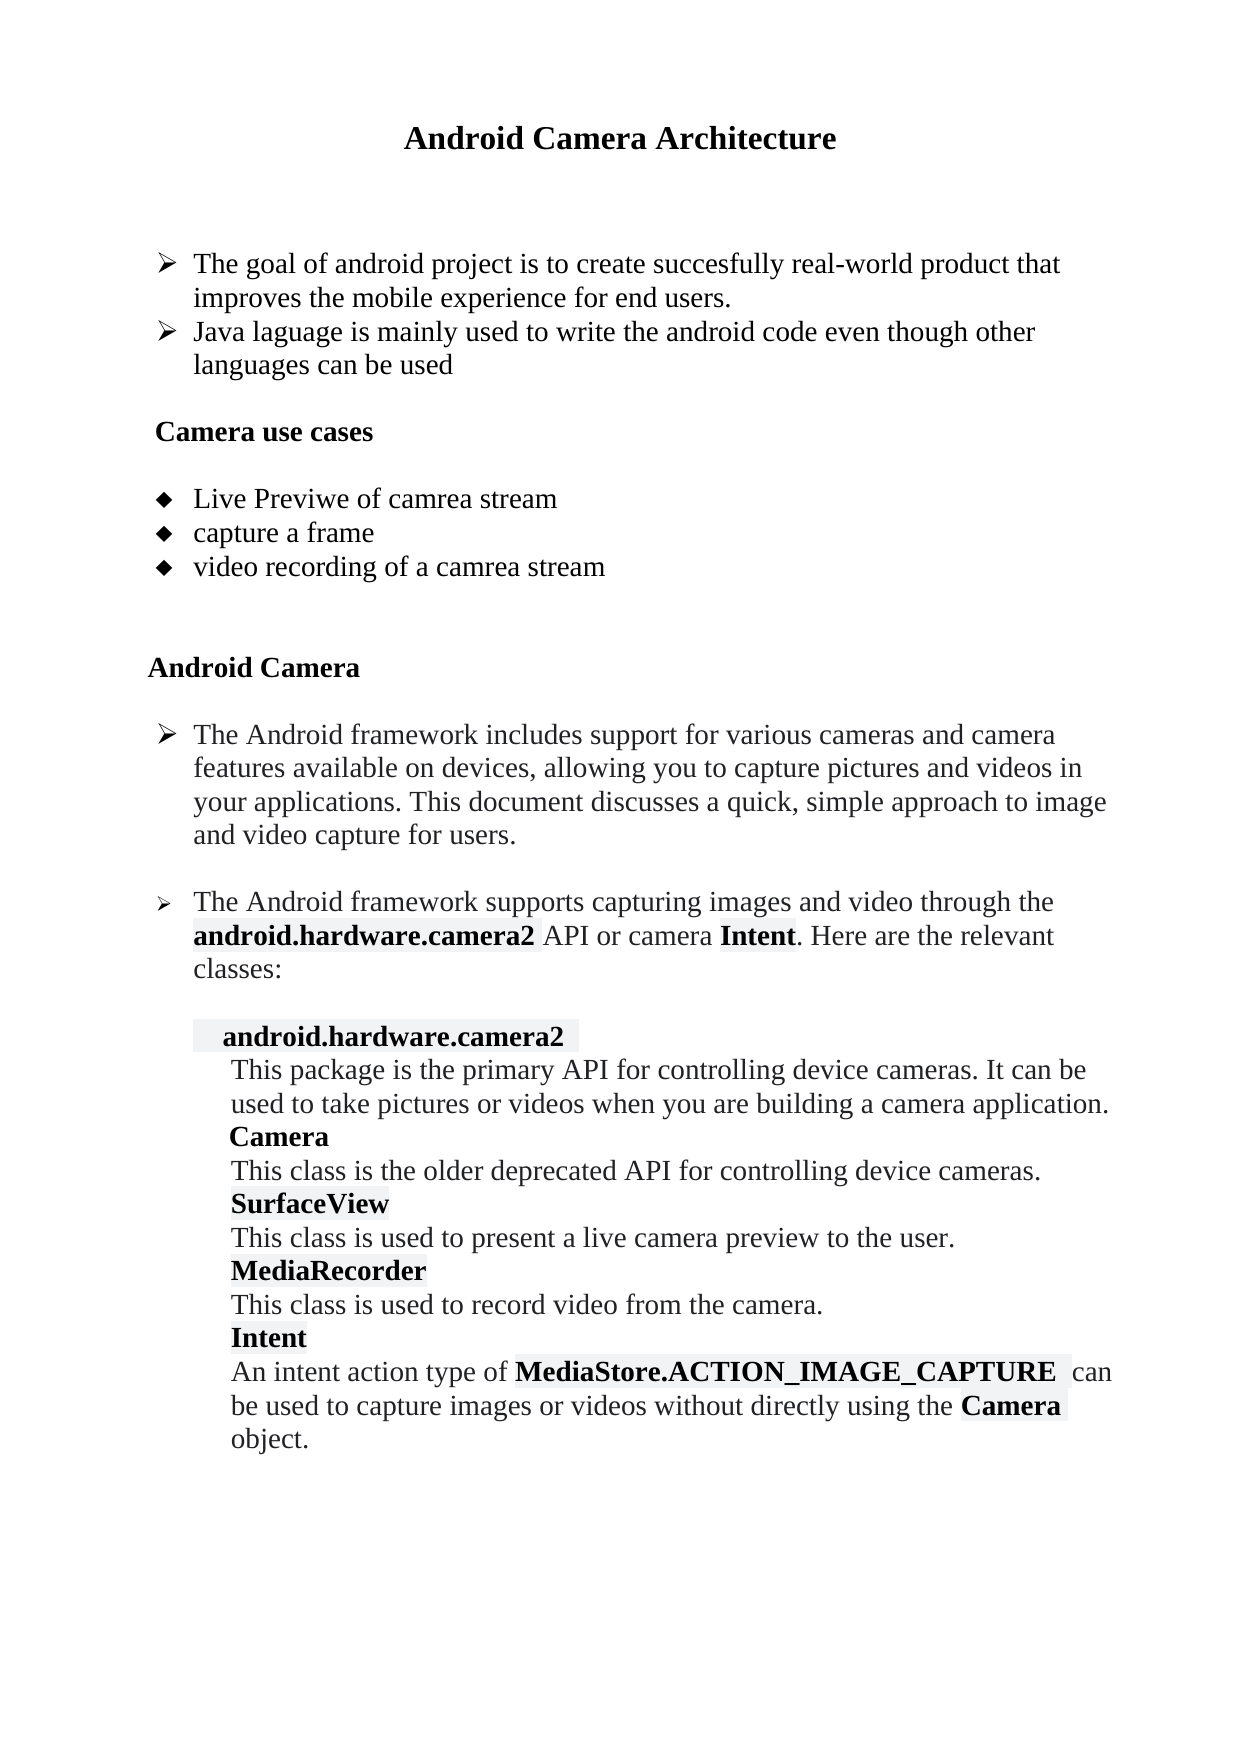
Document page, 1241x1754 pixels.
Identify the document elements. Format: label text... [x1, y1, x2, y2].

subtitle This package is the primary API for controlling device cameras. It can be used to take pictures or videos when you are building a camera application. [193, 1052, 1122, 1119]
list The Android framework supports capturing images and video through the android.hardware.camera2 API or camera Intent. Here are the relevant classes: [156, 884, 1122, 985]
text Android Camera [118, 650, 1122, 683]
subtitle Intent [193, 1321, 1122, 1354]
list The Android framework includes support for various cameras and camera features available on devices, allowing you to capture pictures and videos in your applications. This document discusses a quick, simple approach to image and video capture for users. [156, 717, 1122, 851]
subtitle This class is the older deprecated API for controlling device cameras. [193, 1153, 1122, 1186]
list The goal of android project is to create succesfully real-world product that improves the mobile experience for end users. [156, 247, 1122, 314]
list Live Previwe of camrea stream [156, 482, 1122, 515]
text Camera use cases [118, 414, 1122, 448]
subtitle This class is used to record video from the camera. [193, 1287, 1122, 1321]
list video recording of a camrea stream [156, 549, 1122, 583]
subtitle MediaRecorder [193, 1253, 1122, 1287]
subtitle This class is used to present a live camera preview to the user. [193, 1220, 1122, 1253]
text Android Camera Architecture [118, 118, 1122, 156]
subtitle An intent action type of MediaStore.ACTION_IMAGE_CAPTURE can be used to capture images or videos without directly using the Camera object. [193, 1354, 1122, 1483]
subtitle SurfaceView [193, 1186, 1122, 1220]
list capture a frame [156, 515, 1122, 549]
subtitle android.hardware.camera2 [156, 1019, 1122, 1052]
list Java laguage is mainly used to write the android code even though other languages can be used [156, 314, 1122, 381]
subtitle Camera [118, 1119, 1122, 1153]
